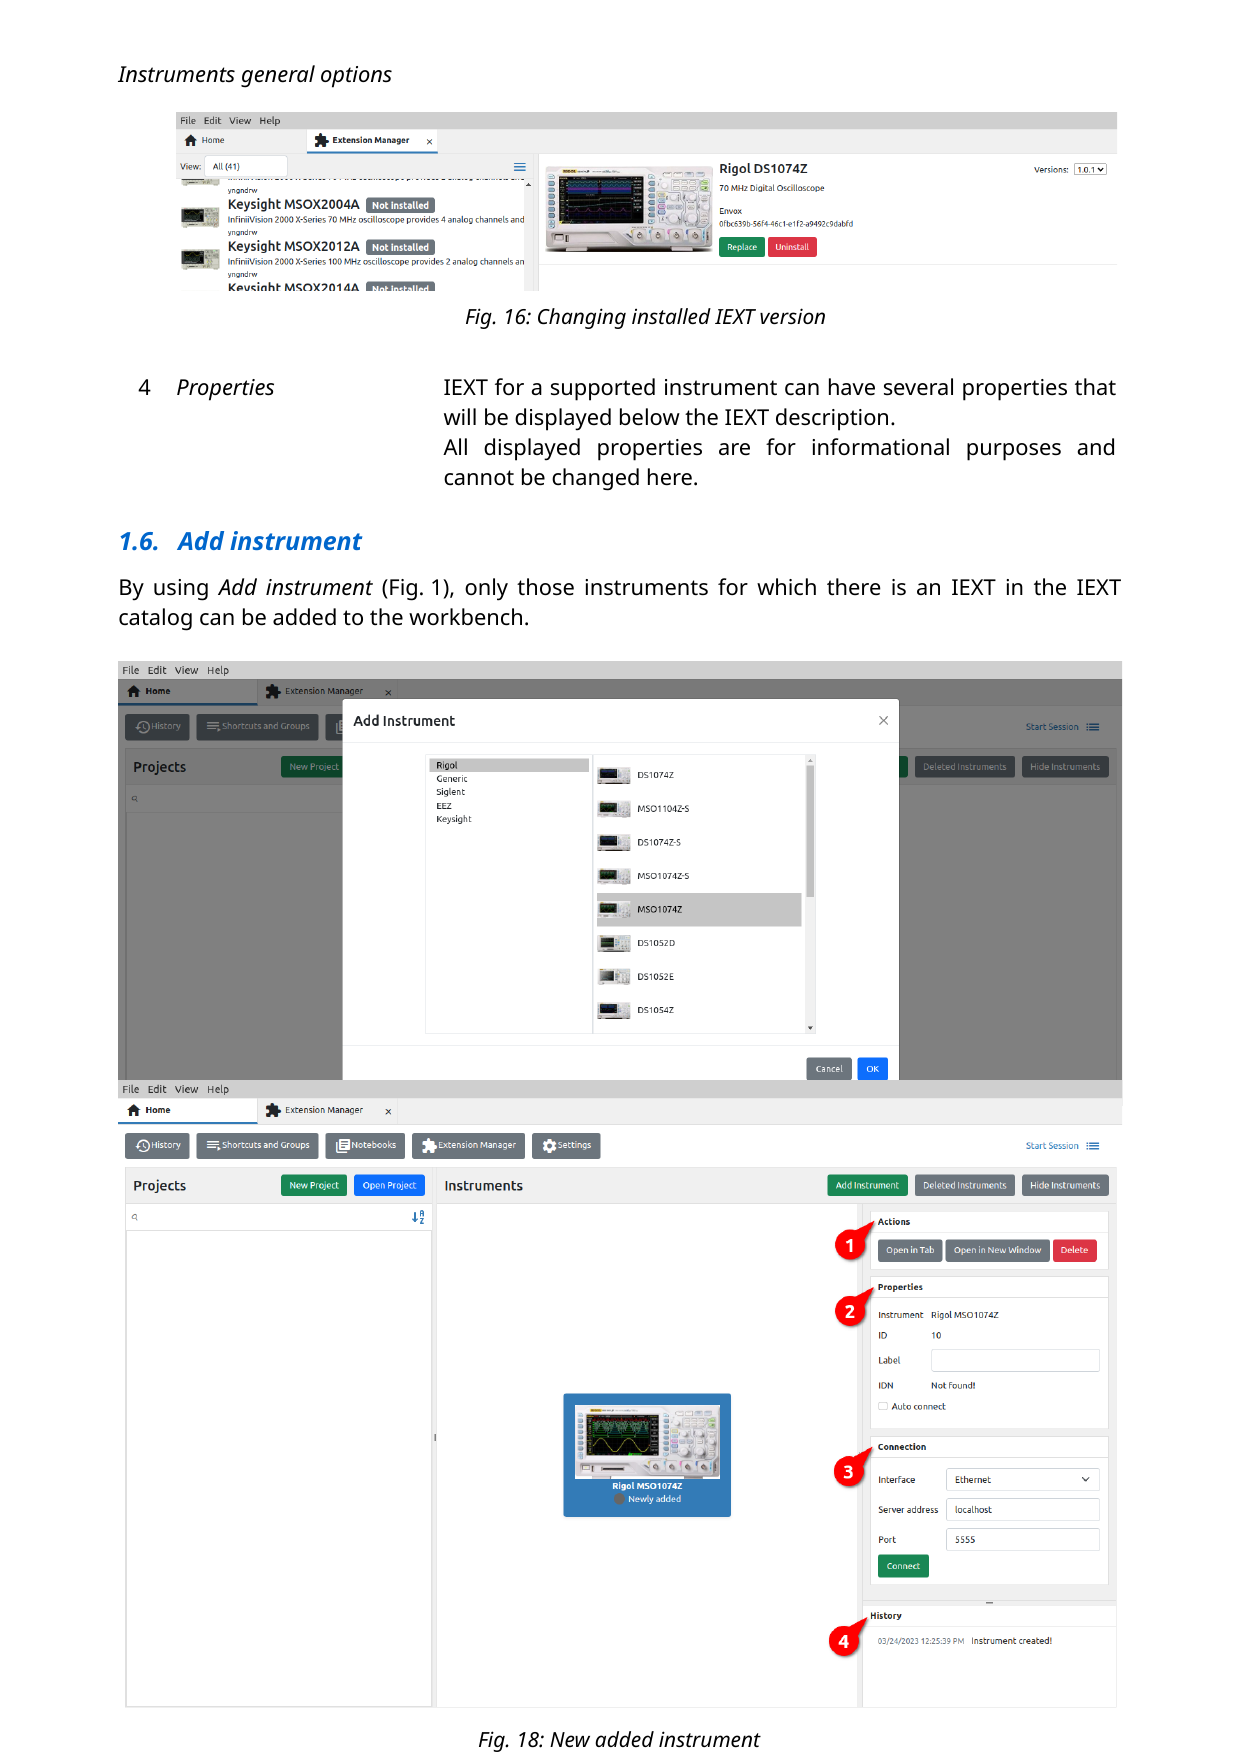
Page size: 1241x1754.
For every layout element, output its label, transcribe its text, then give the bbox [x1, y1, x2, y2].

table_cell [171, 107, 1123, 366]
table_cell 4 [118, 366, 171, 497]
subtitle Add instrument [118, 523, 1122, 558]
table_cell [118, 107, 171, 366]
picture [118, 661, 1123, 1714]
text By using Add instrument (Fig. 1), only those instruments for which there is an IEXT in the IEXT catalog can be added to the workbench. [118, 572, 1122, 632]
text Fig. 18: New added instrument [118, 1714, 1122, 1754]
table_cell Properties [171, 366, 438, 497]
picture [176, 112, 1118, 291]
table_cell IEXT for a supported instrument can have several properties that will be displayed below the IEXT description. All displayed properties are for informational purposes and cannot be changed here. [438, 366, 1123, 497]
